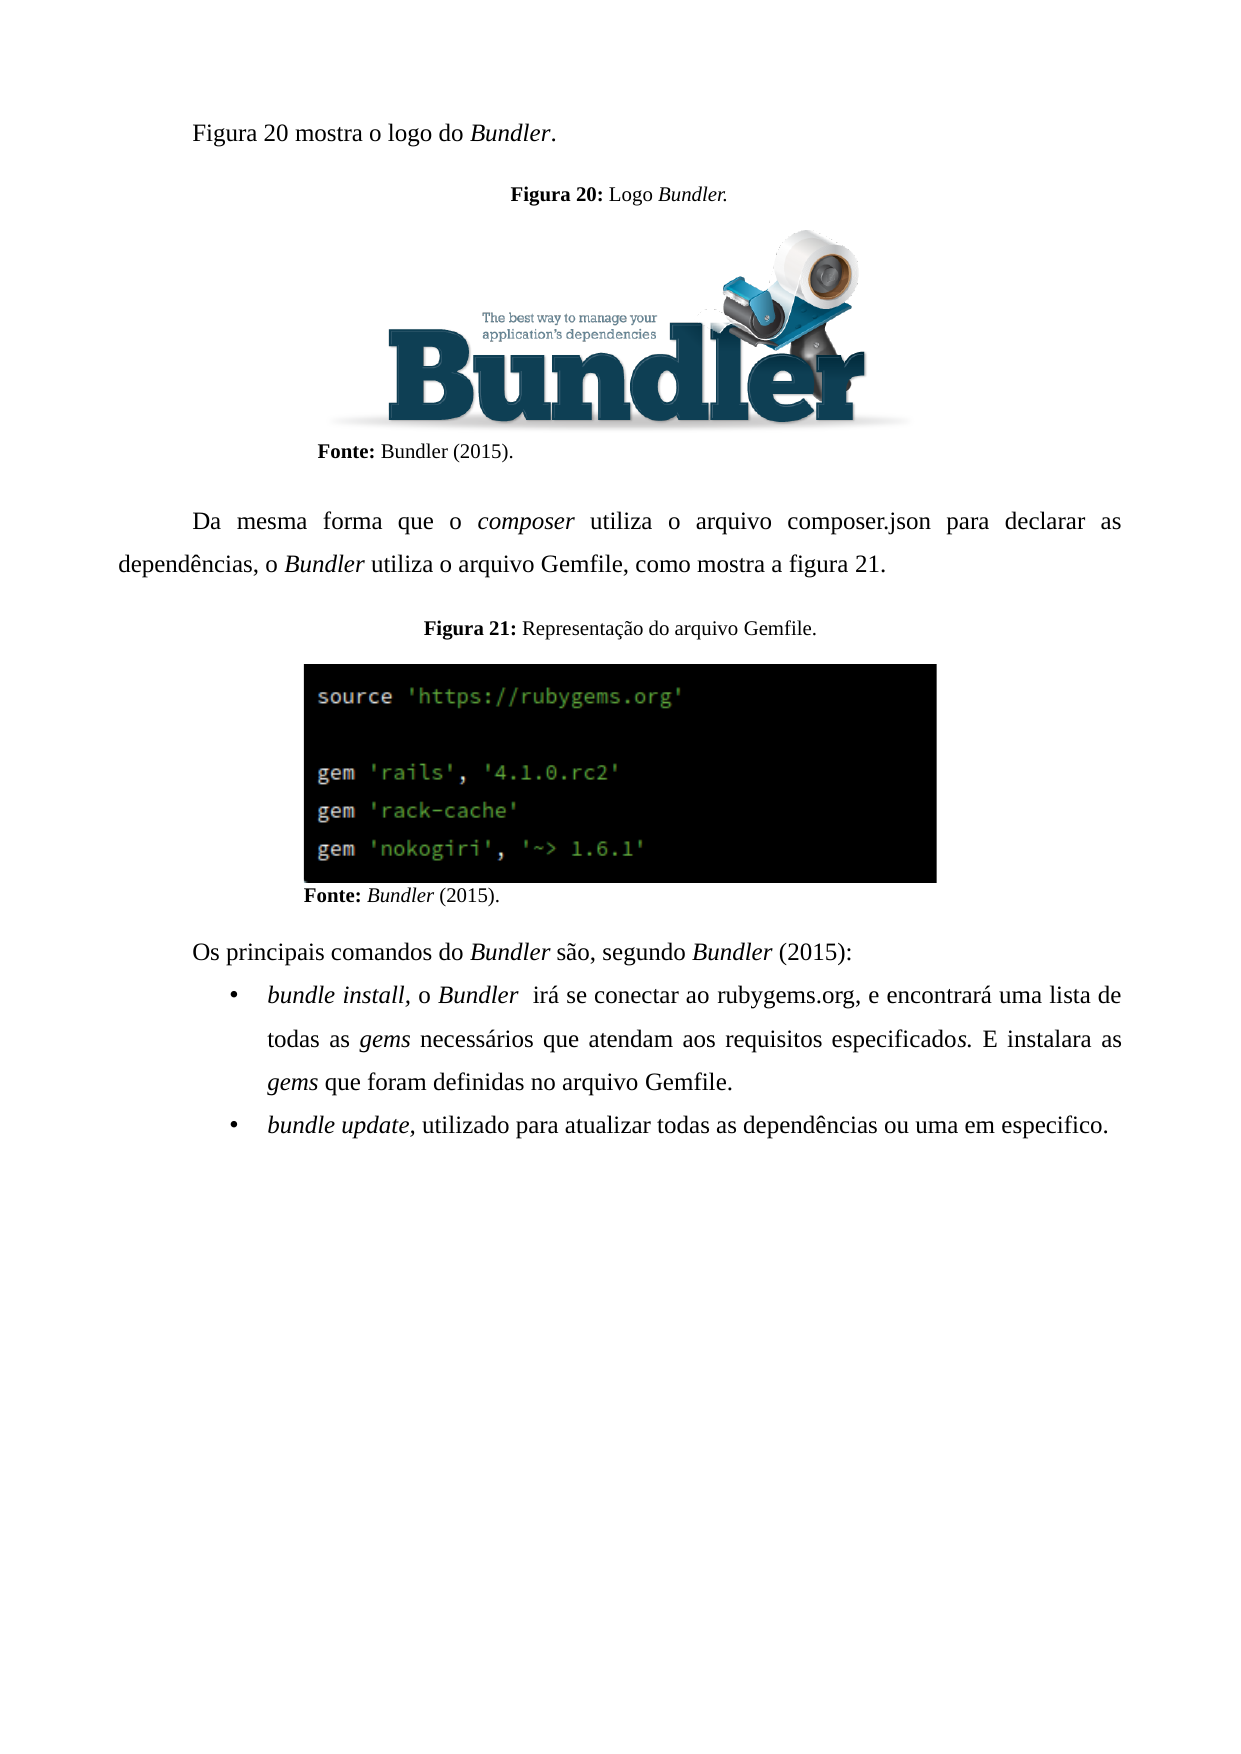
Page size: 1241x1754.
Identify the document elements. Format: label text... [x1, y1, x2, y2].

list bundle install, o Bundler irá se conectar ao rubygems.org, e encontrará uma lista de todas as gems necessários que atendam aos requisitos especificados. E instalara as gems que foram definidas no arquivo Gemfile. [229, 981, 1122, 1096]
text Os principais comandos do Bundler são, segundo Bundler (2015): [118, 937, 1122, 966]
text Figura 20 mostra o logo do Bundler. [118, 118, 1122, 147]
picture [303, 664, 937, 883]
list bundle update, utilizado para atualizar todas as dependências ou uma em especifico. [229, 1110, 1122, 1139]
text Da mesma forma que o composer utiliza o arquivo composer.json para declarar as dependências, o Bundler utiliza o arquivo Gemfile, como mostra a figura 21. [118, 506, 1122, 578]
text Figura 20: Logo Bundler. [317, 182, 923, 206]
picture [317, 230, 923, 440]
text Fonte: Bundler (2015). [304, 883, 937, 907]
text Fonte: Bundler (2015). [317, 440, 923, 463]
text Figura 21: Representação do arquivo Gemfile. [304, 615, 937, 639]
